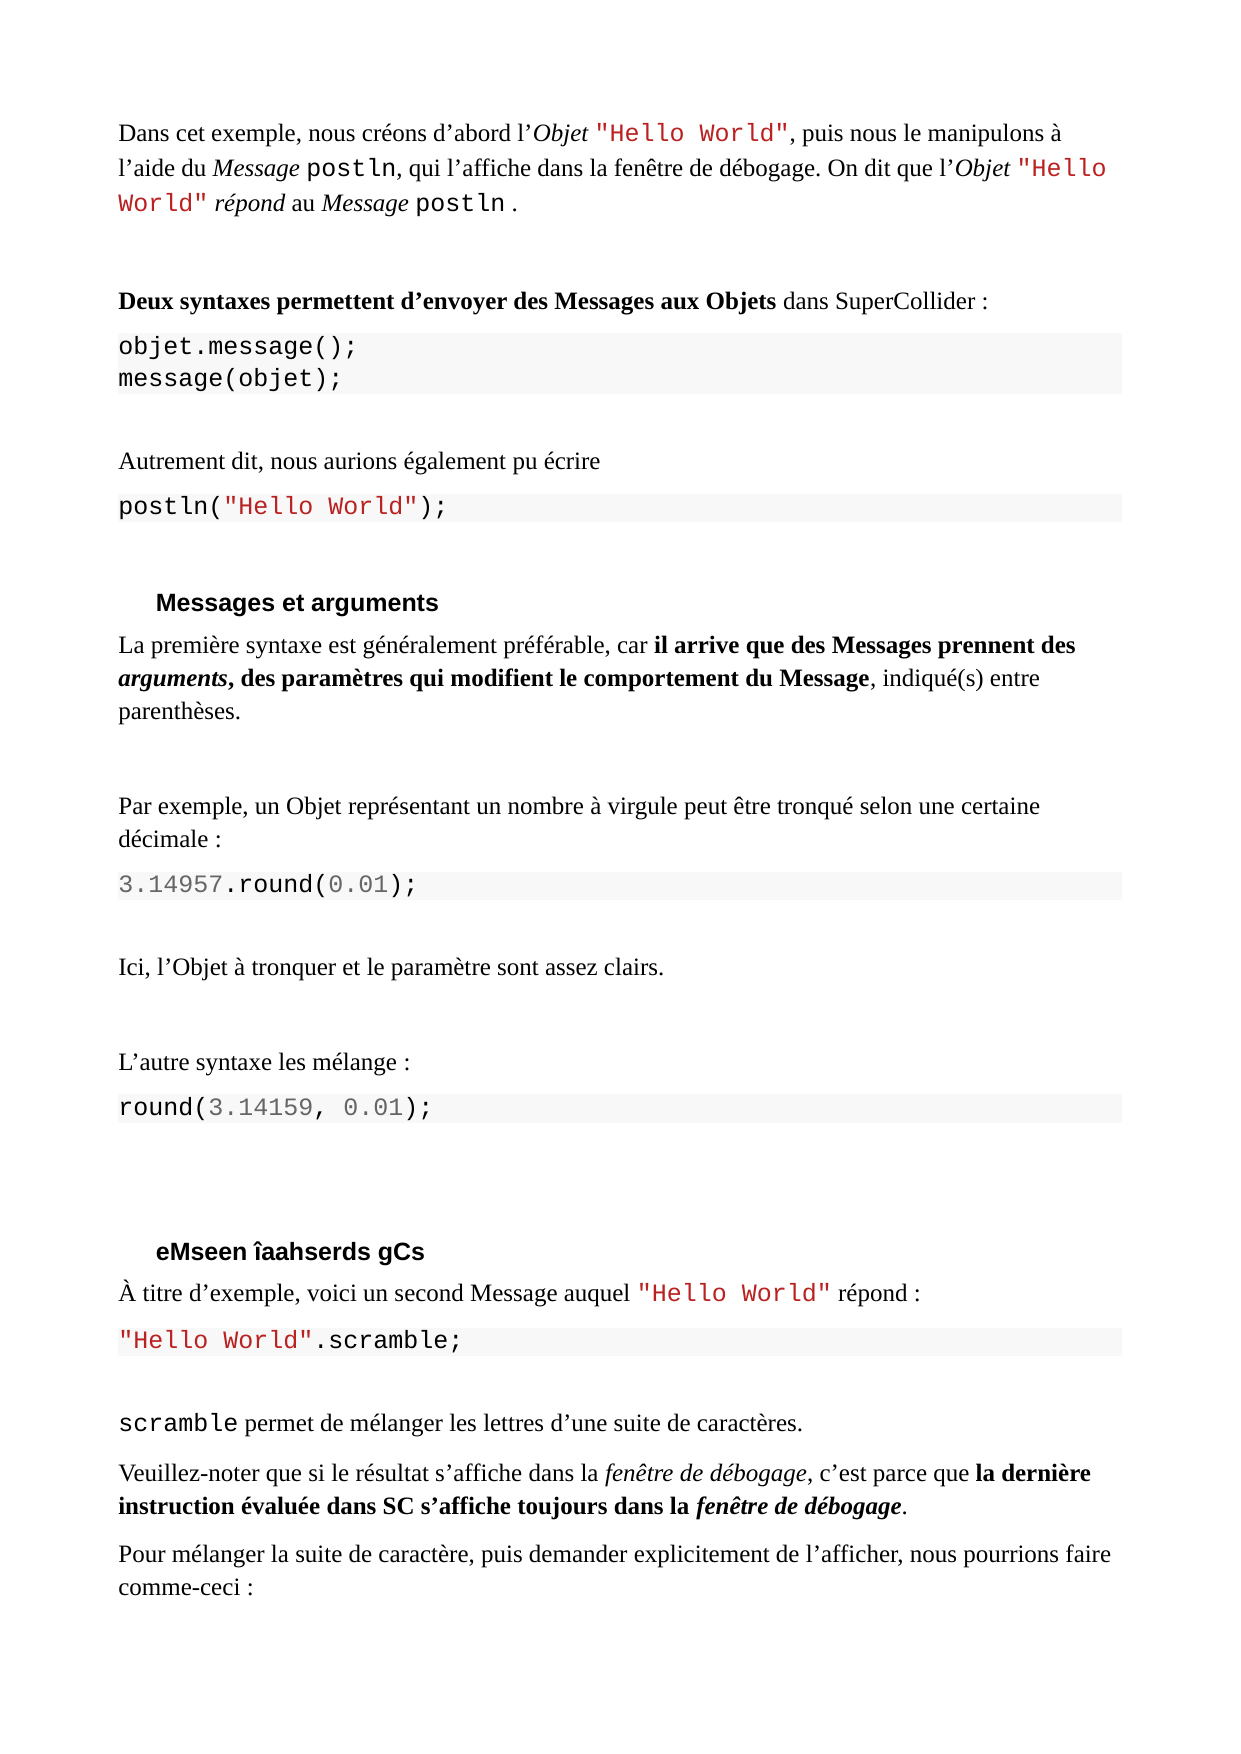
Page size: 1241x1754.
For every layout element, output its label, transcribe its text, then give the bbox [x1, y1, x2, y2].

text "Hello World".scramble; [118, 1328, 1122, 1356]
text Veuillez-noter que si le résultat s’affiche dans la fenêtre de débogage, c’est parce que la dernière instruction évaluée dans SC s’affiche toujours dans la fenêtre de débogage. [118, 1458, 1122, 1520]
text À titre d’exemple, voici un second Message auquel "Hello World" répond : [118, 1278, 1122, 1309]
text La première syntaxe est généralement préférable, car il arrive que des Messages prennent des arguments, des paramètres qui modifient le comportement du Message, indiqué(s) entre parenthèses. [118, 630, 1122, 724]
text Deux syntaxes permettent d’envoyer des Messages aux Objets dans SuperCollider : [118, 286, 1122, 315]
text L’autre syntaxe les mélange : [118, 1047, 1122, 1076]
text Ici, l’Objet à tronquer et le paramètre sont assez clairs. [118, 952, 1122, 980]
subtitle Messages et arguments [156, 588, 1122, 617]
text 3.14957.round(0.01); [118, 872, 1122, 900]
text objet.message(); [118, 333, 1122, 362]
text scramble permet de mélanger les lettres d’une suite de caractères. [118, 1408, 1122, 1439]
subtitle eMseen îaahserds gCs [156, 1237, 1122, 1266]
text Autrement dit, nous aurions également pu écrire [118, 446, 1122, 475]
text message(objet); [118, 366, 1122, 394]
text round(3.14159, 0.01); [118, 1094, 1122, 1123]
text Dans cet exemple, nous créons d’abord l’Objet "Hello World", puis nous le manipulons à l’aide du Message postln, qui l’affiche dans la fenêtre de débogage. On dit que l’Objet "Hello World" répond au Message postln . [118, 118, 1122, 219]
text Pour mélanger la suite de caractère, puis demander explicitement de l’afficher, nous pourrions faire comme-ceci : [118, 1539, 1122, 1601]
text Par exemple, un Objet représentant un nombre à virgule peut être tronqué selon une certaine décimale : [118, 791, 1122, 853]
text postln("Hello World"); [118, 494, 1122, 522]
